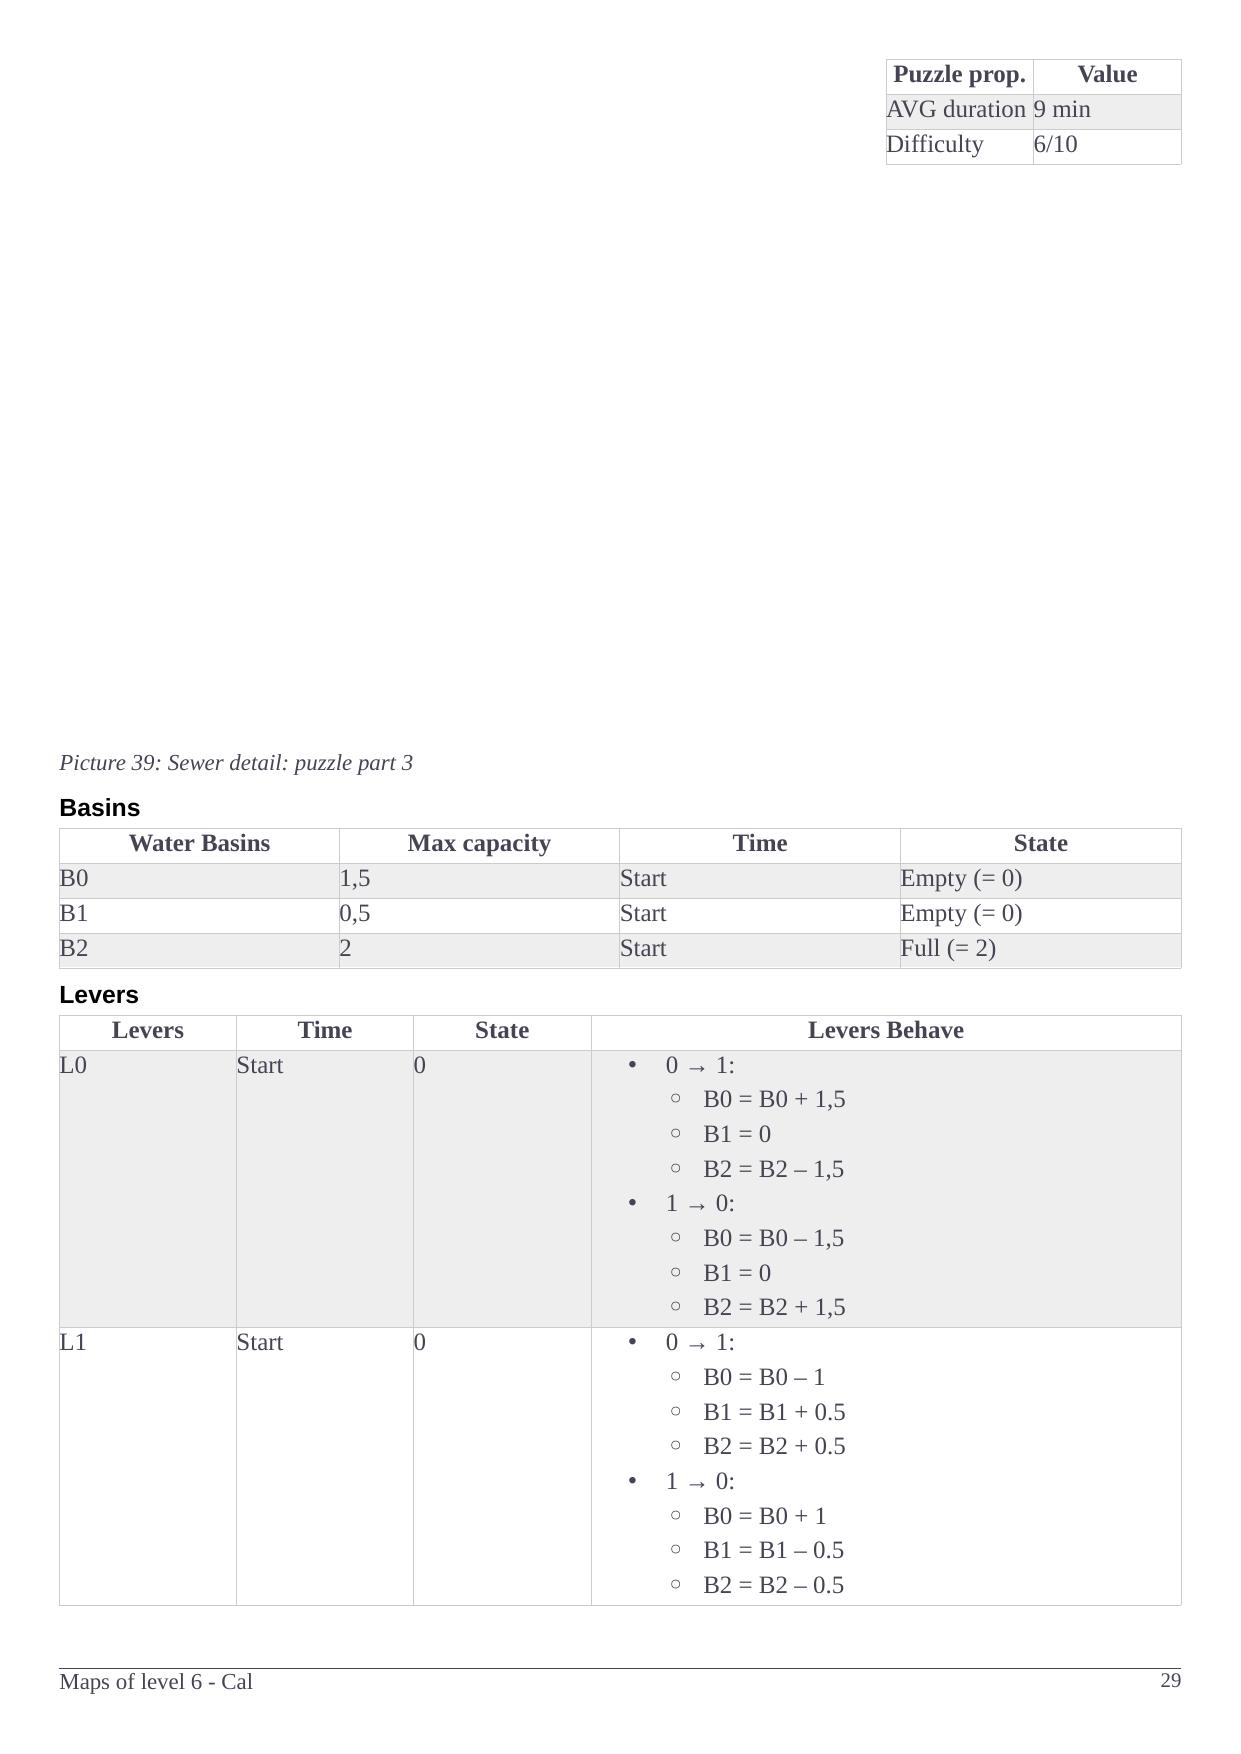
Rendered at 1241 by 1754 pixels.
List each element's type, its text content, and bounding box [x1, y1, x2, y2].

table_cell 0,5 [340, 899, 619, 933]
table_header State [414, 1016, 591, 1049]
table_header Time [620, 829, 900, 863]
table_cell B2 [60, 934, 339, 967]
table_header Puzzle prop. [887, 60, 1033, 94]
table_cell L0 [60, 1051, 236, 1327]
table_cell 6/10 [1034, 130, 1181, 163]
subtitle Basins [59, 793, 1181, 822]
table_cell 0 → 1: B0 = B0 + 1,5 B1 = 0 B2 = B2 – 1,5 1 → 0: B0 = B0 – 1,5 B1 = 0 B2 = B2 + 1,5 [592, 1051, 1181, 1327]
table_header Levers [60, 1016, 236, 1049]
table_cell AVG duration [887, 95, 1033, 129]
table_cell 2 [340, 934, 619, 967]
table_cell B0 [60, 864, 339, 898]
table_header Max capacity [340, 829, 619, 863]
table_cell L1 [60, 1328, 236, 1605]
table_header State [901, 829, 1181, 863]
table_header Value [1034, 60, 1181, 94]
table_header [886, 165, 1181, 781]
table_header Levers Behave [592, 1016, 1181, 1049]
table_header [64, 756, 70, 763]
table_cell 0 → 1: B0 = B0 – 1 B1 = B1 + 0.5 B2 = B2 + 0.5 1 → 0: B0 = B0 + 1 B1 = B1 – 0.5 B2 = B2 – 0.5 [592, 1328, 1181, 1605]
table_header Time [237, 1016, 413, 1049]
table_cell Empty (= 0) [901, 899, 1181, 933]
table_cell Start [620, 934, 900, 967]
table_cell 9 min [1034, 95, 1181, 129]
table_cell Start [237, 1328, 413, 1605]
table_header Water Basins [60, 829, 339, 863]
table_cell Start [237, 1051, 413, 1327]
table_cell 0 [414, 1051, 591, 1327]
table_cell 1,5 [340, 864, 619, 898]
table_cell B1 [60, 899, 339, 933]
table_cell Difficulty [887, 130, 1033, 163]
table_cell Start [620, 864, 900, 898]
table_cell Start [620, 899, 900, 933]
subtitle Levers [59, 980, 1181, 1008]
table_cell Empty (= 0) [901, 864, 1181, 898]
table_cell 0 [414, 1328, 591, 1605]
table_header [59, 59, 886, 781]
table_cell Full (= 2) [901, 934, 1181, 967]
